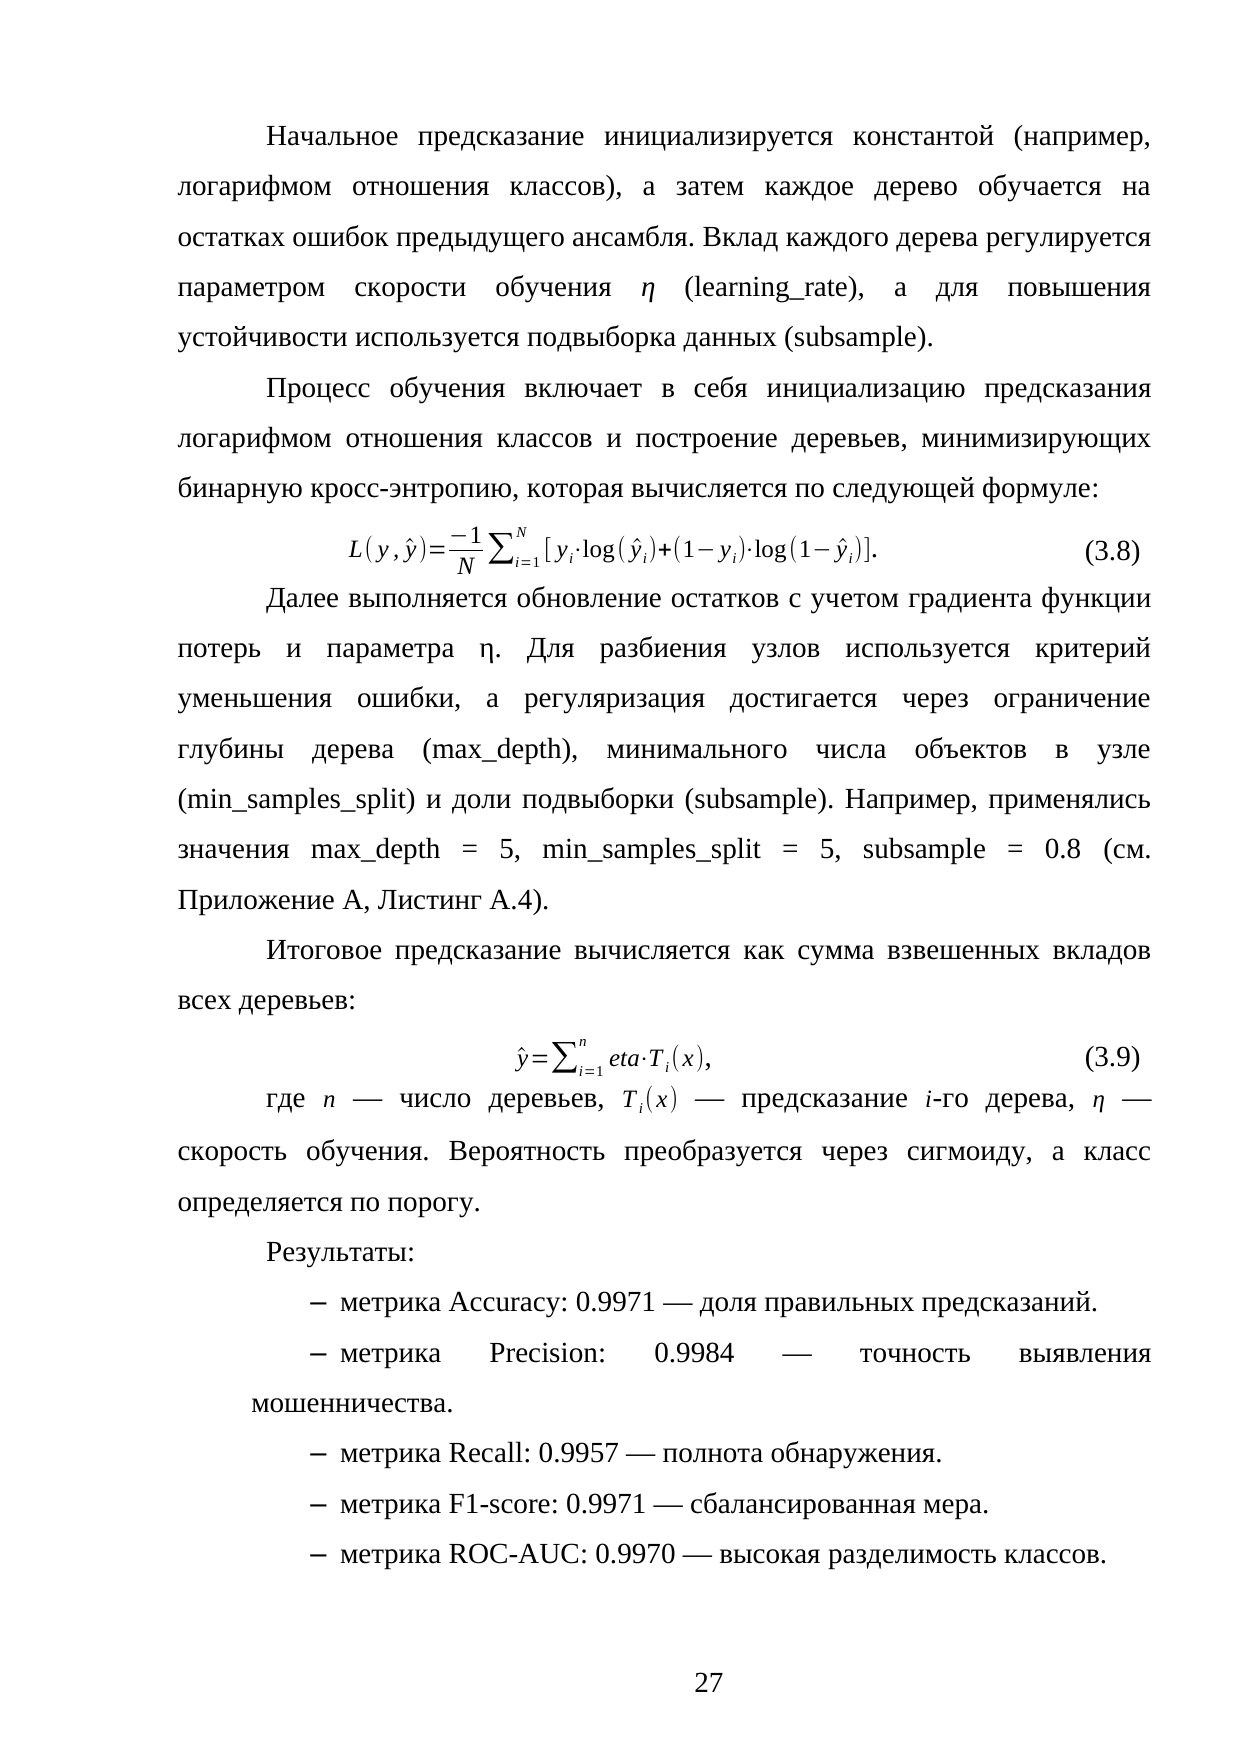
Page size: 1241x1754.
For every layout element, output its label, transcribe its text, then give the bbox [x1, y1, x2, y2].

list метрика F1-score: 0.9971 — сбалансированная мера. [222, 1486, 1152, 1519]
table_header (3.9) [1048, 1033, 1152, 1080]
list метрика Accuracy: 0.9971 — доля правильных предсказаний. [222, 1284, 1152, 1318]
text Процесс обучения включает в себя инициализацию предсказания логарифмом отношения классов и построение деревьев, минимизирующих бинарную кросс-энтропию, которая вычисляется по следующей формуле: [177, 370, 1152, 504]
list метрика ROC-AUC: 0.9970 — высокая разделимость классов. [222, 1536, 1152, 1570]
text Итоговое предсказание вычисляется как сумма взвешенных вкладов всех деревьев: [177, 932, 1152, 1016]
list метрика Precision: 0.9984 — точность выявления мошенничества. [222, 1335, 1152, 1419]
list метрика Recall: 0.9957 — полнота обнаружения. [222, 1435, 1152, 1469]
table_header , [177, 1033, 1048, 1080]
text Результаты: [177, 1234, 1152, 1267]
text Далее выполняется обновление остатков с учетом градиента функции потерь и параметра η. Для разбиения узлов используется критерий уменьшения ошибки, а регуляризация достигается через ограничение глубины дерева (max_depth), минимального числа объектов в узле (min_samples_split) и доли подвыборки (subsample). Например, применялись значения max_depth = 5, min_samples_split = 5, subsample = 0.8 (см. Приложение А, Листинг А.4). [177, 580, 1152, 915]
table_header (3.8) [1048, 521, 1152, 580]
table_header . [177, 521, 1048, 580]
text где — число деревьев, — предсказание -го дерева, — скорость обучения. Вероятность преобразуется через сигмоиду, а класс определяется по порогу. [177, 1080, 1152, 1217]
text Начальное предсказание инициализируется константой (например, логарифмом отношения классов), а затем каждое дерево обучается на остатках ошибок предыдущего ансамбля. Вклад каждого дерева регулируется параметром скорости обучения η (learning_rate), а для повышения устойчивости используется подвыборка данных (subsample). [177, 118, 1152, 353]
